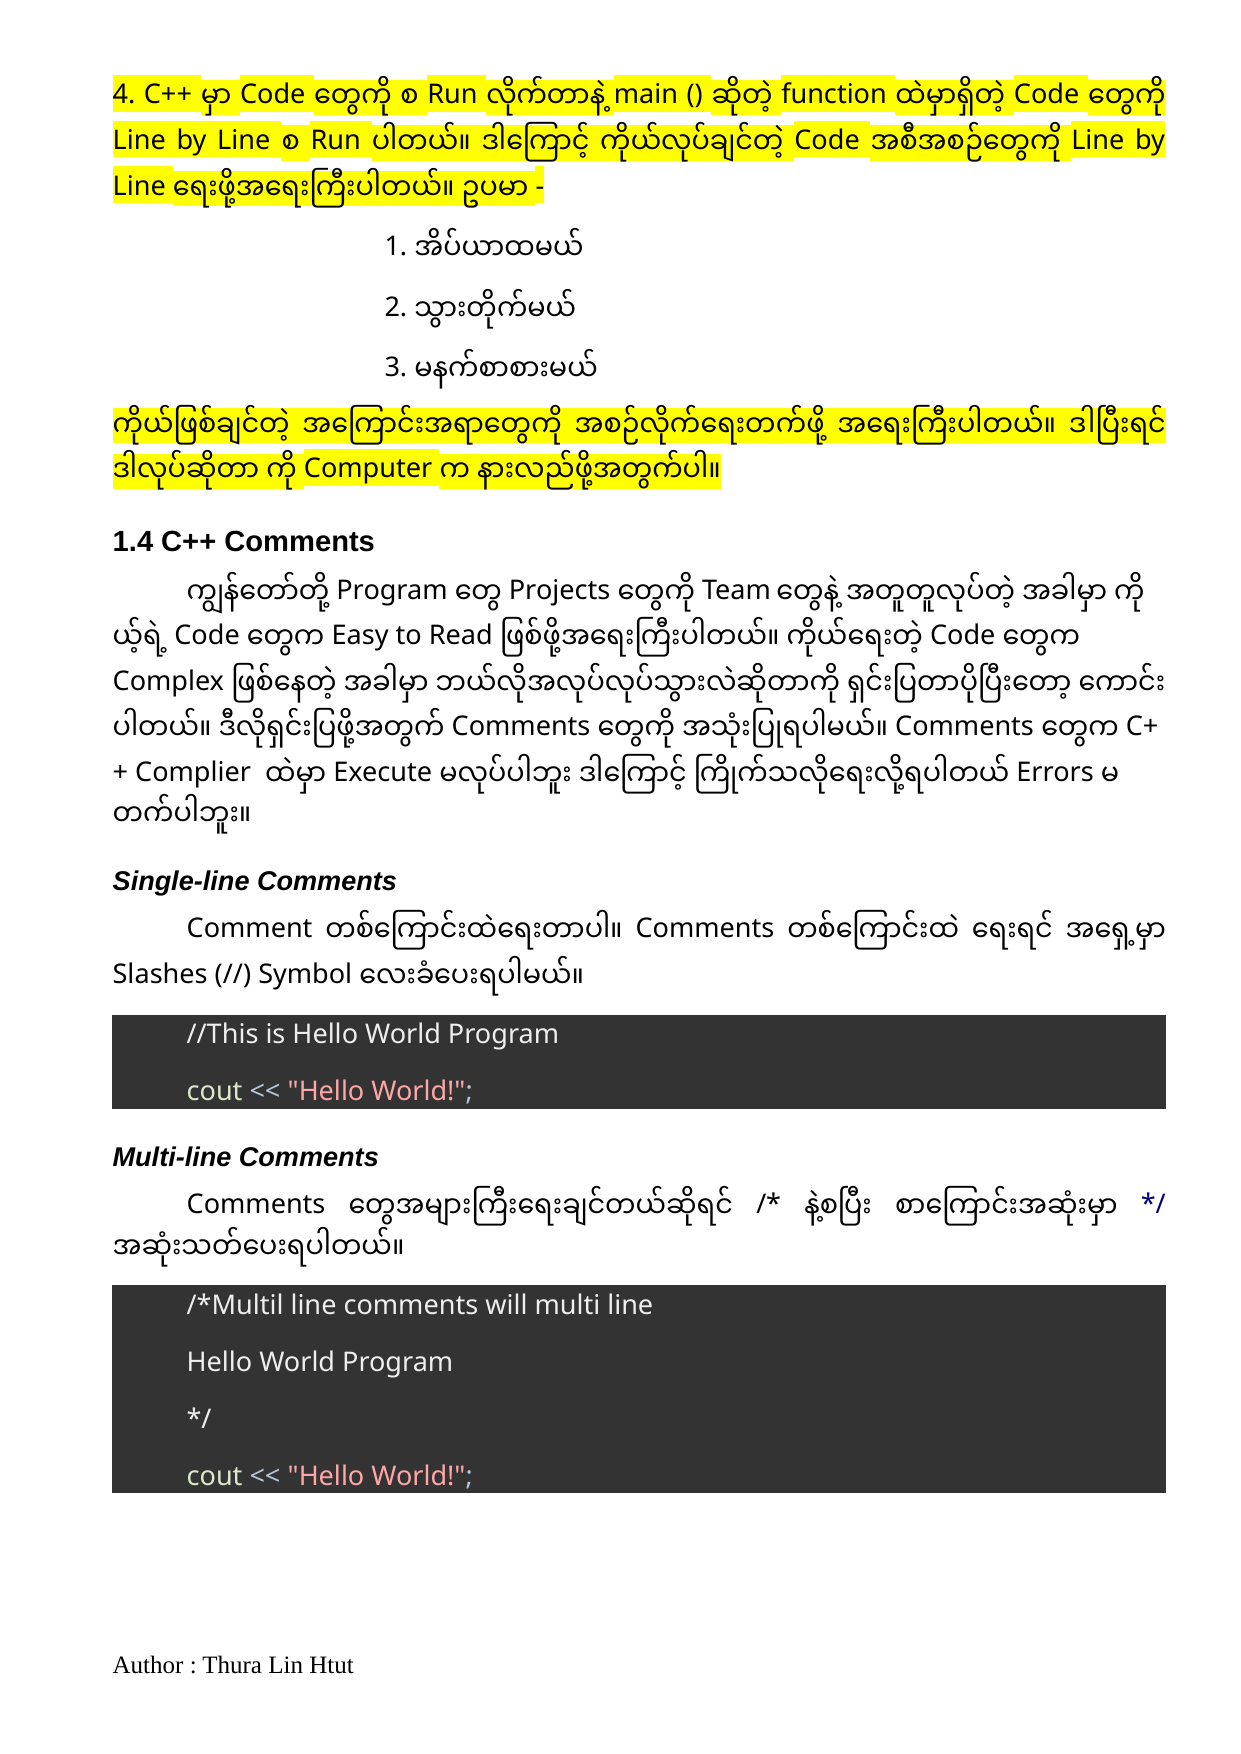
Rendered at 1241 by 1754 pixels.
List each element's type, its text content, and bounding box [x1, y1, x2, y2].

subtitle Multi-line Comments [112, 1141, 1166, 1172]
text */ [112, 1399, 1166, 1436]
text ကိုယ်ဖြစ်ချင်တဲ့ အကြောင်းအရာတွေကို အစဉ်လိုက်ရေးတက်ဖို့ အရေးကြီးပါတယ်။ ဒါပြီးရင် ဒါလုပ်ဆိုတာ ကို Computer က နားလည်ဖို့အတွက်ပါ။ [112, 408, 1166, 489]
text 3. မနက်စာစားမယ် [384, 348, 1166, 388]
text //This is Hello World Program [112, 1015, 1166, 1052]
text cout << "Hello World!"; [112, 1072, 1166, 1109]
text Comment တစ်ကြောင်းထဲရေးတာပါ။ Comments တစ်ကြောင်းထဲ ရေးရင် အရှေ့မှာ Slashes (//) Symbol လေးခံပေးရပါမယ်။ [112, 909, 1166, 994]
text cout << "Hello World!"; [112, 1456, 1166, 1493]
text Comments တွေအများကြီးရေးချင်တယ်ဆိုရင် /* နဲ့စပြီး စာကြောင်းအဆုံးမှာ */ အဆုံးသတ်ပေးရပါတယ်။ [112, 1185, 1166, 1266]
subtitle 1.4 C++ Comments [112, 524, 1166, 558]
text 1. အိပ်ယာထမယ် [384, 227, 1166, 267]
text ကျွန်တော်တို့ Program တွေ Projects တွေကို Teamတွေနဲ့ အတူတူလုပ်တဲ့ အခါမှာ ကိုယ့်ရဲ့ Code တွေက Easy to Read ဖြစ်ဖို့အရေးကြီးပါတယ်။ ကိုယ်ရေးတဲ့ Code တွေက Complex ဖြစ်နေတဲ့ အခါမှာ ဘယ်လိုအလုပ်လုပ်သွားလဲဆိုတာကို ရှင်းပြတာပိုပြီးတော့ ကောင်းပါတယ်။ ဒီလိုရှင်းပြဖို့အတွက် Comments တွေကို အသုံးပြုရပါမယ်။ Comments တွေက C++ Complier ထဲမှာ Execute မလုပ်ပါဘူး ဒါကြောင့် ကြိုက်သလိုရေးလို့ရပါတယ် Errors မတက်ပါဘူး။ [112, 570, 1166, 833]
subtitle Single-line Comments [112, 865, 1166, 896]
text /*Multil line comments will multi line [112, 1285, 1166, 1322]
text 2. သွားတိုက်မယ် [384, 287, 1166, 327]
text 4. C++ မှာ Code တွေကို စ Run လိုက်တာနဲ့ main () ဆိုတဲ့ function ထဲမှာရှိတဲ့ Code တွေကို Line by Line စ Run ပါတယ်။ ဒါကြောင့် ကိုယ်လုပ်ချင်တဲ့ Code အစီအစဉ်တွေကို Line by Line ရေးဖို့အရေးကြီးပါတယ်။ ဥပမာ - [112, 75, 1166, 206]
text Hello World Program [112, 1342, 1166, 1379]
